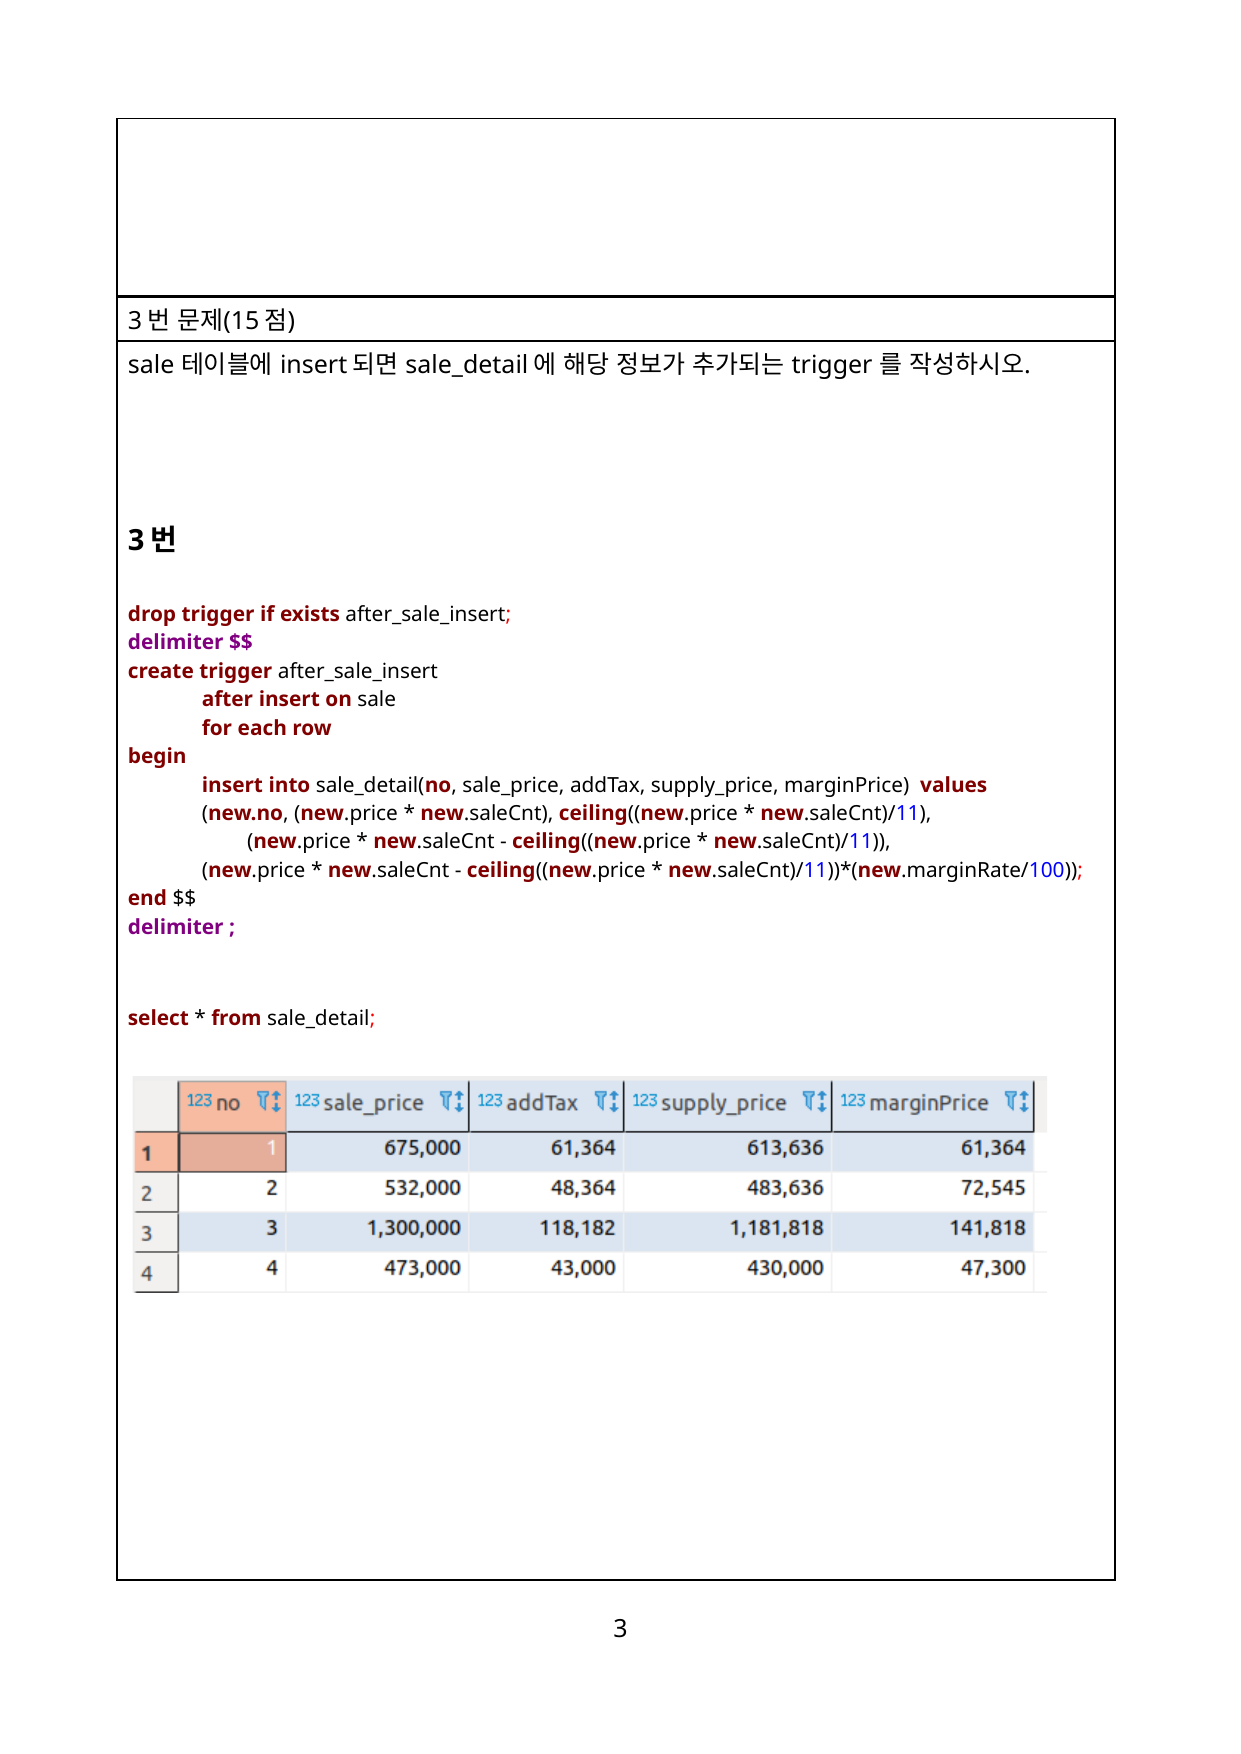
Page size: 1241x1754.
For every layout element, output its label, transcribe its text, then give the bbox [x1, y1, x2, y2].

table_cell 3번 문제(15점) [118, 298, 1114, 339]
table_cell [118, 119, 1114, 295]
picture [132, 1076, 1048, 1293]
table_cell sale 테이블에 insert되면 sale_detail에 해당 정보가 추가되는 trigger 를 작성하시오. 3번 drop trigger if exists after_sale_insert; delimiter $$ create trigger after_sale_insert after insert on sale for each row begin insert into sale_detail(no, sale_price, addTax, supply_price, marginPrice) values (new.no, (new.price * new.saleCnt), ceiling((new.price * new.saleCnt)/11), (new.price * new.saleCnt - ceiling((new.price * new.saleCnt)/11)), (new.price * new.saleCnt - ceiling((new.price * new.saleCnt)/11))*(new.marginRate/100)); end $$ delimiter ; select * from sale_detail; [118, 342, 1114, 1579]
